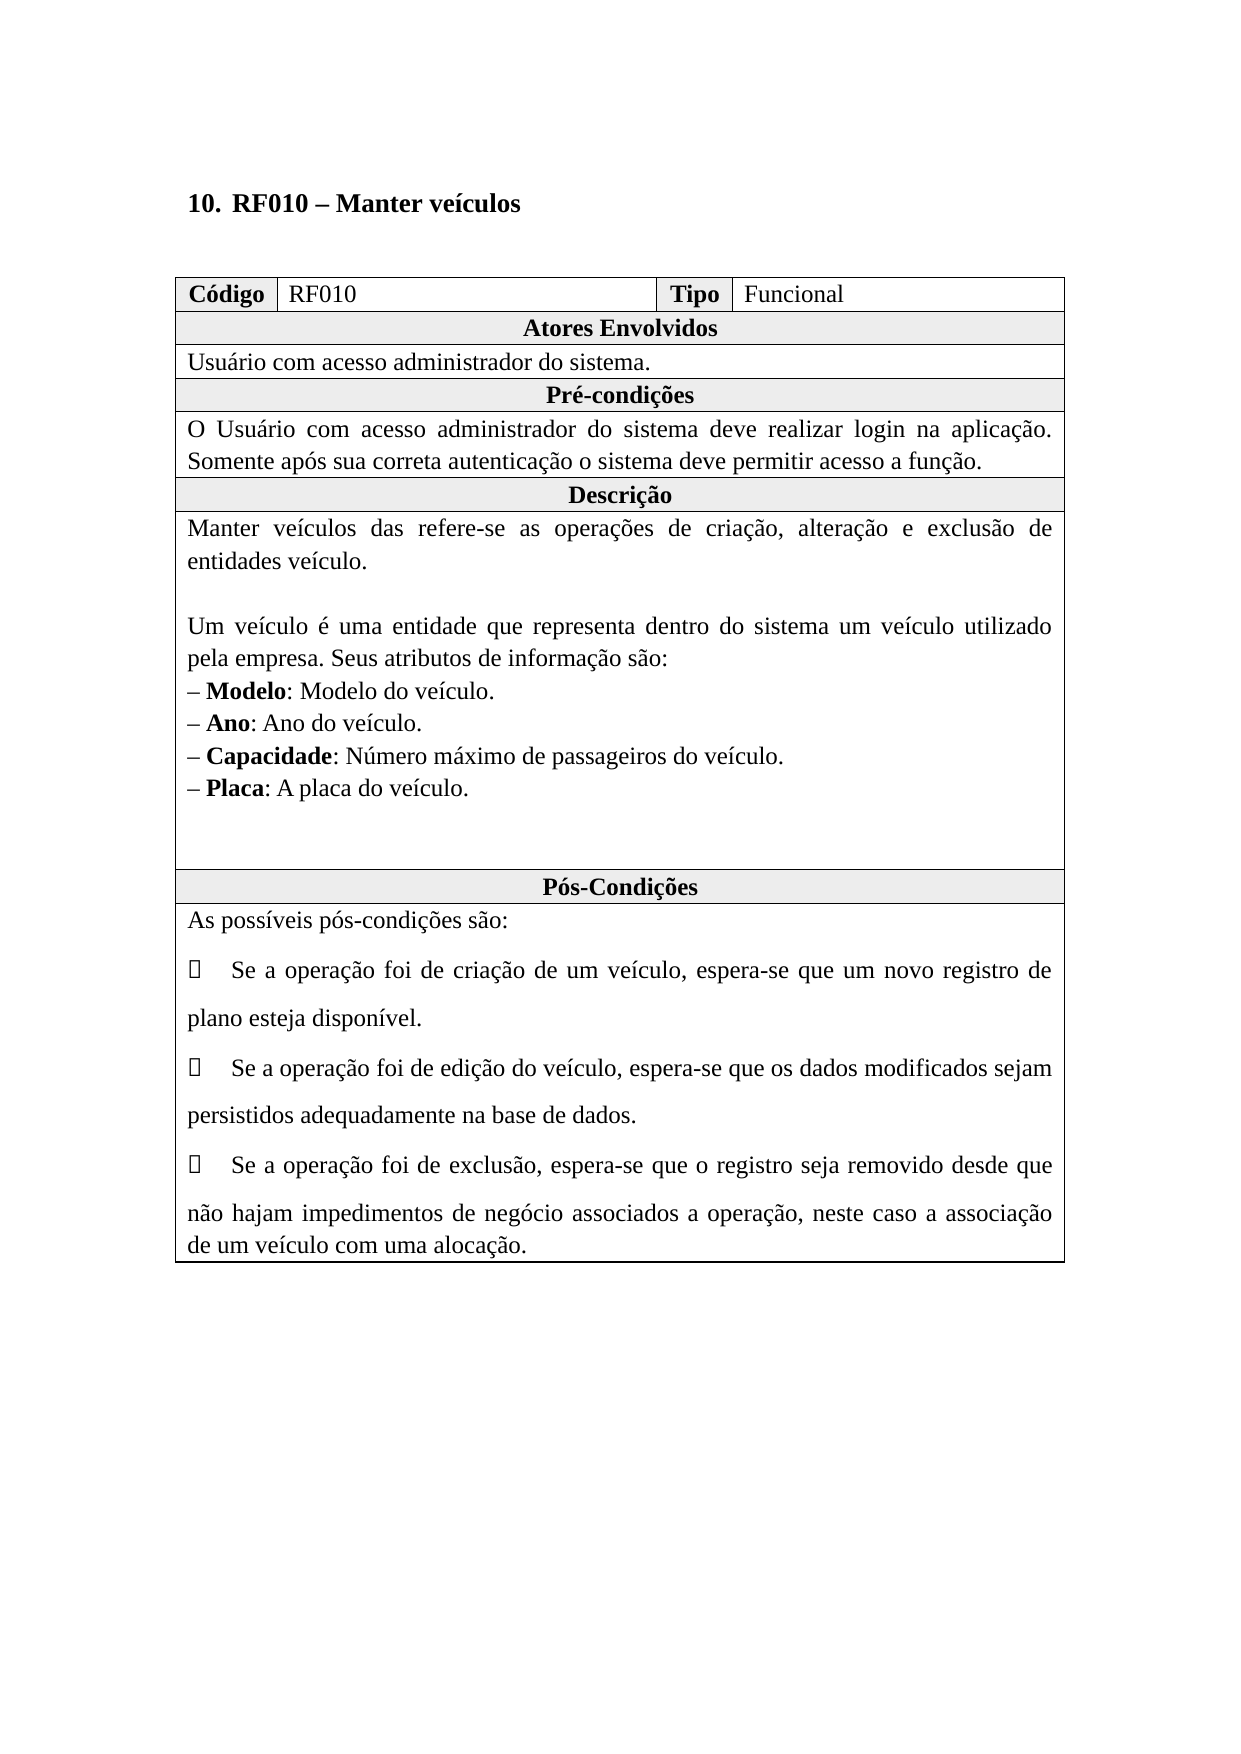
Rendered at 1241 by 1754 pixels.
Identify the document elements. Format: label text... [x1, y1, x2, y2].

list RF010 – Manter veículos [187, 187, 1053, 219]
table_cell Pré-condições [176, 379, 1064, 411]
table_cell Pós-Condições [176, 870, 1064, 903]
table_header Tipo [657, 278, 732, 311]
table_cell O Usuário com acesso administrador do sistema deve realizar login na aplicação. Somente após sua correta autenticação o sistema deve permitir acesso a função. [176, 412, 1064, 477]
table_header Código [176, 278, 277, 311]
table_header Funcional [733, 278, 1064, 311]
table_cell Manter veículos das refere-se as operações de criação, alteração e exclusão de entidades veículo. Um veículo é uma entidade que representa dentro do sistema um veículo utilizado pela empresa. Seus atributos de informação são: – Modelo: Modelo do veículo. – Ano: Ano do veículo. – Capacidade: Número máximo de passageiros do veículo. – Placa: A placa do veículo. [176, 512, 1064, 869]
table_cell Usuário com acesso administrador do sistema. [176, 345, 1064, 378]
table_header RF010 [278, 278, 656, 311]
table_cell Atores Envolvidos [176, 312, 1064, 344]
table_cell As possíveis pós-condições são: Se a operação foi de criação de um veículo, espera-se que um novo registro de plano esteja disponível. Se a operação foi de edição do veículo, espera-se que os dados modificados sejam persistidos adequadamente na base de dados. Se a operação foi de exclusão, espera-se que o registro seja removido desde que não hajam impedimentos de negócio associados a operação, neste caso a associação de um veículo com uma alocação. [176, 904, 1064, 1261]
table_cell Descrição [176, 478, 1064, 511]
